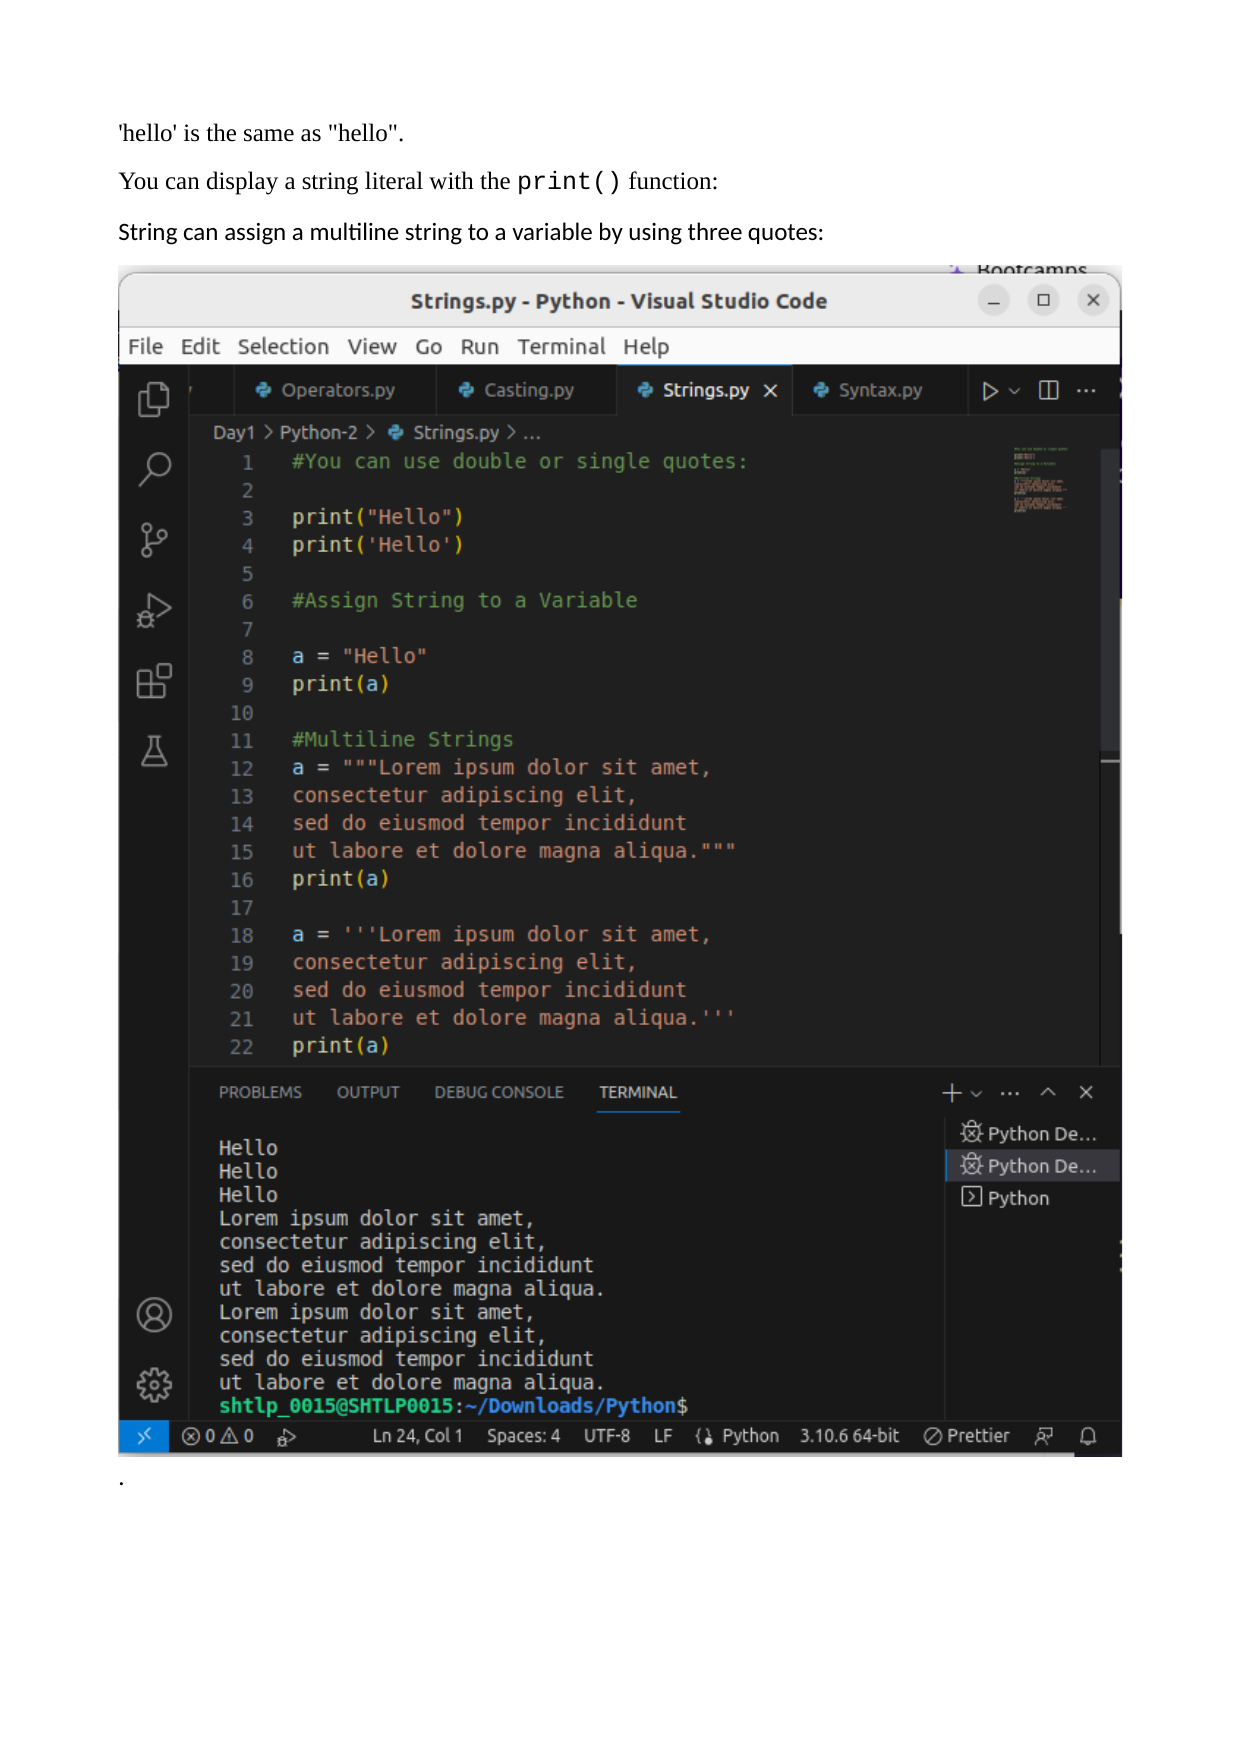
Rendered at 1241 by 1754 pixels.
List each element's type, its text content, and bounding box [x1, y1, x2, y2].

text You can display a string literal with the print() function: [118, 166, 1122, 197]
text 'hello' is the same as "hello". [118, 118, 1122, 147]
picture [118, 265, 1123, 1457]
text String can assign a multiline string to a variable by using three quotes: [118, 216, 1122, 246]
text . [118, 1457, 1122, 1492]
